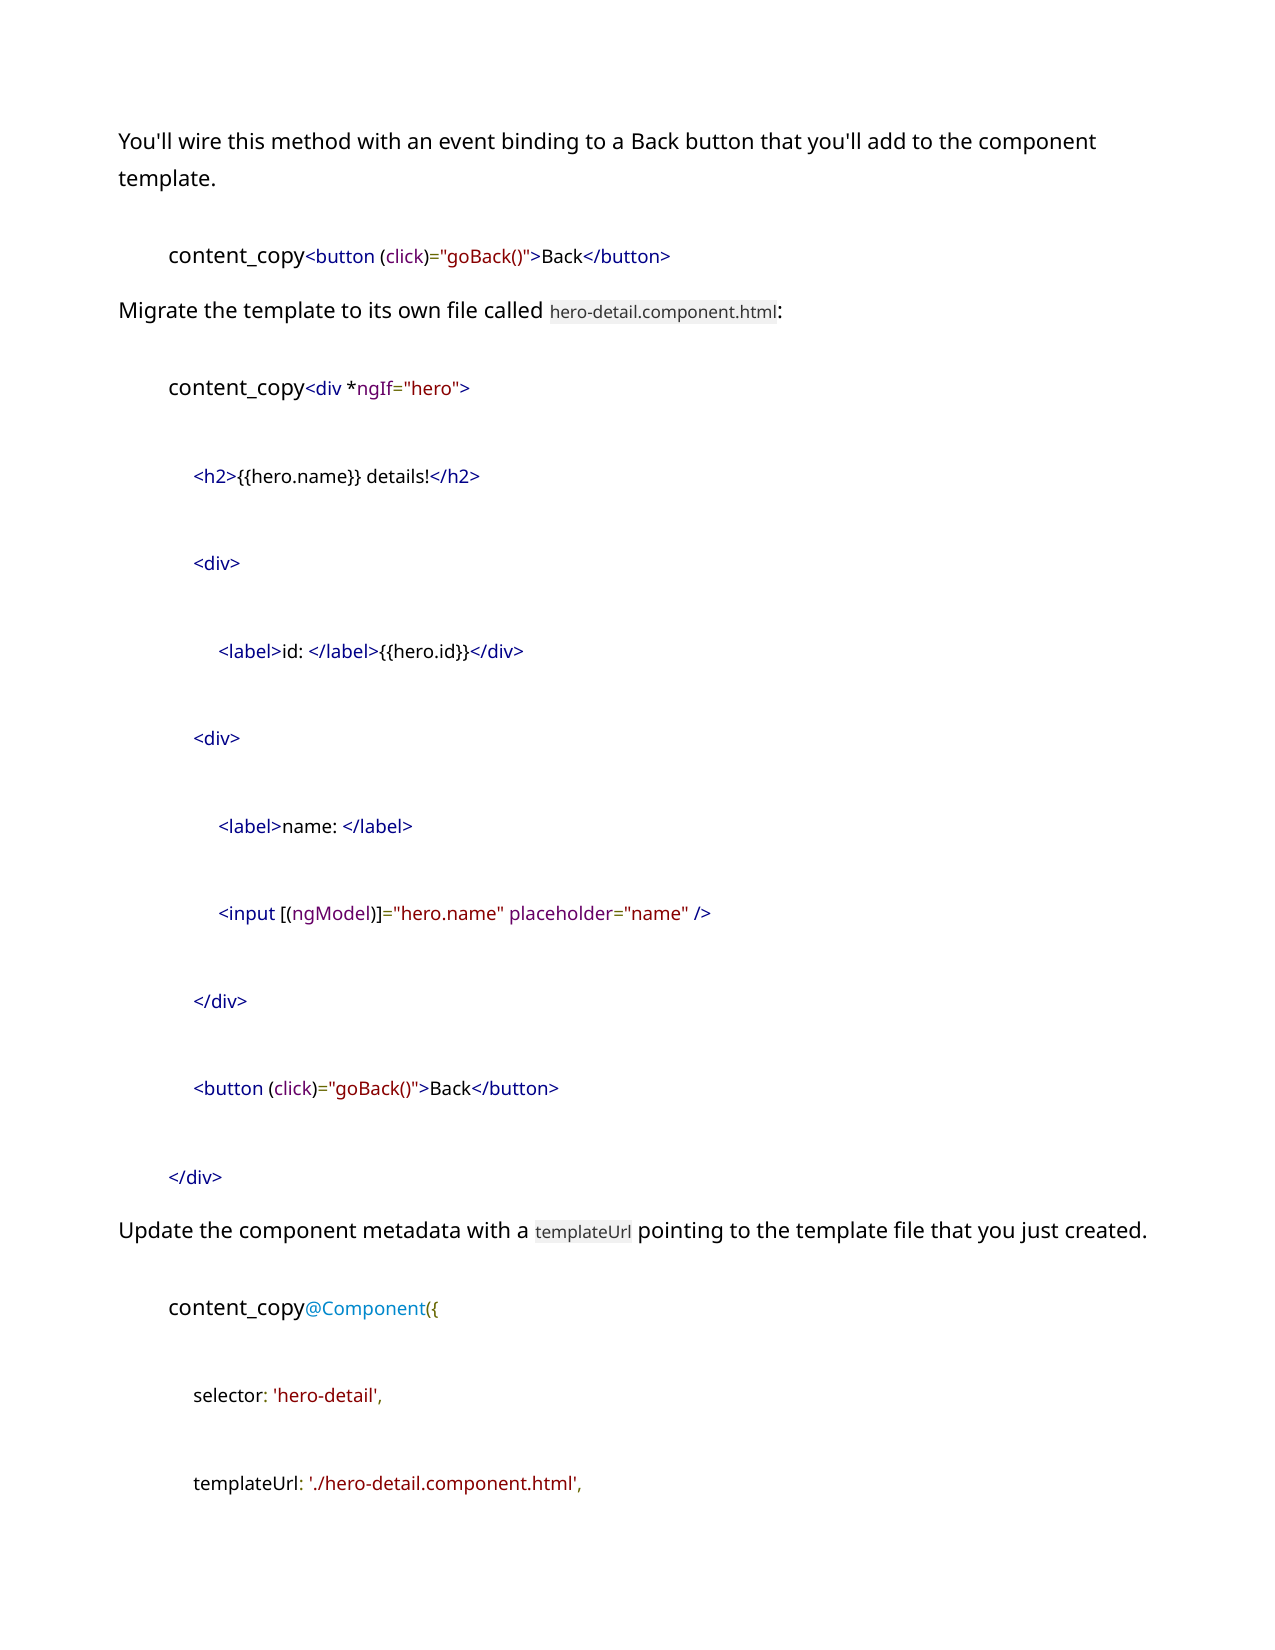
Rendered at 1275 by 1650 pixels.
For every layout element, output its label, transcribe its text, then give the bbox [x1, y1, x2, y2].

text content_copy<div *ngIf="hero"> [168, 364, 1107, 402]
text content_copy<button (click)="goBack()">Back</button> [168, 233, 1107, 270]
text <button (click)="goBack()">Back</button> [168, 1064, 1107, 1102]
text <label>name: </label> [168, 802, 1107, 839]
text <div> [168, 714, 1107, 752]
text <h2>{{hero.name}} details!</h2> [168, 452, 1107, 489]
text </div> [168, 977, 1107, 1014]
text <label>id: </label>{{hero.id}}</div> [168, 627, 1107, 664]
text content_copy@Component({ [168, 1284, 1107, 1321]
text Migrate the template to its own file called hero-detail.component.html: [118, 295, 1157, 325]
text <input [(ngModel)]="hero.name" placeholder="name" /> [168, 889, 1107, 927]
text selector: 'hero-detail', [168, 1371, 1107, 1409]
text templateUrl: './hero-detail.component.html', [168, 1459, 1107, 1496]
text Update the component metadata with a templateUrl pointing to the template file that you just created. [118, 1214, 1157, 1244]
text </div> [168, 1152, 1107, 1189]
text You'll wire this method with an event binding to a Back button that you'll add to the component template. [118, 118, 1157, 193]
text <div> [168, 539, 1107, 577]
